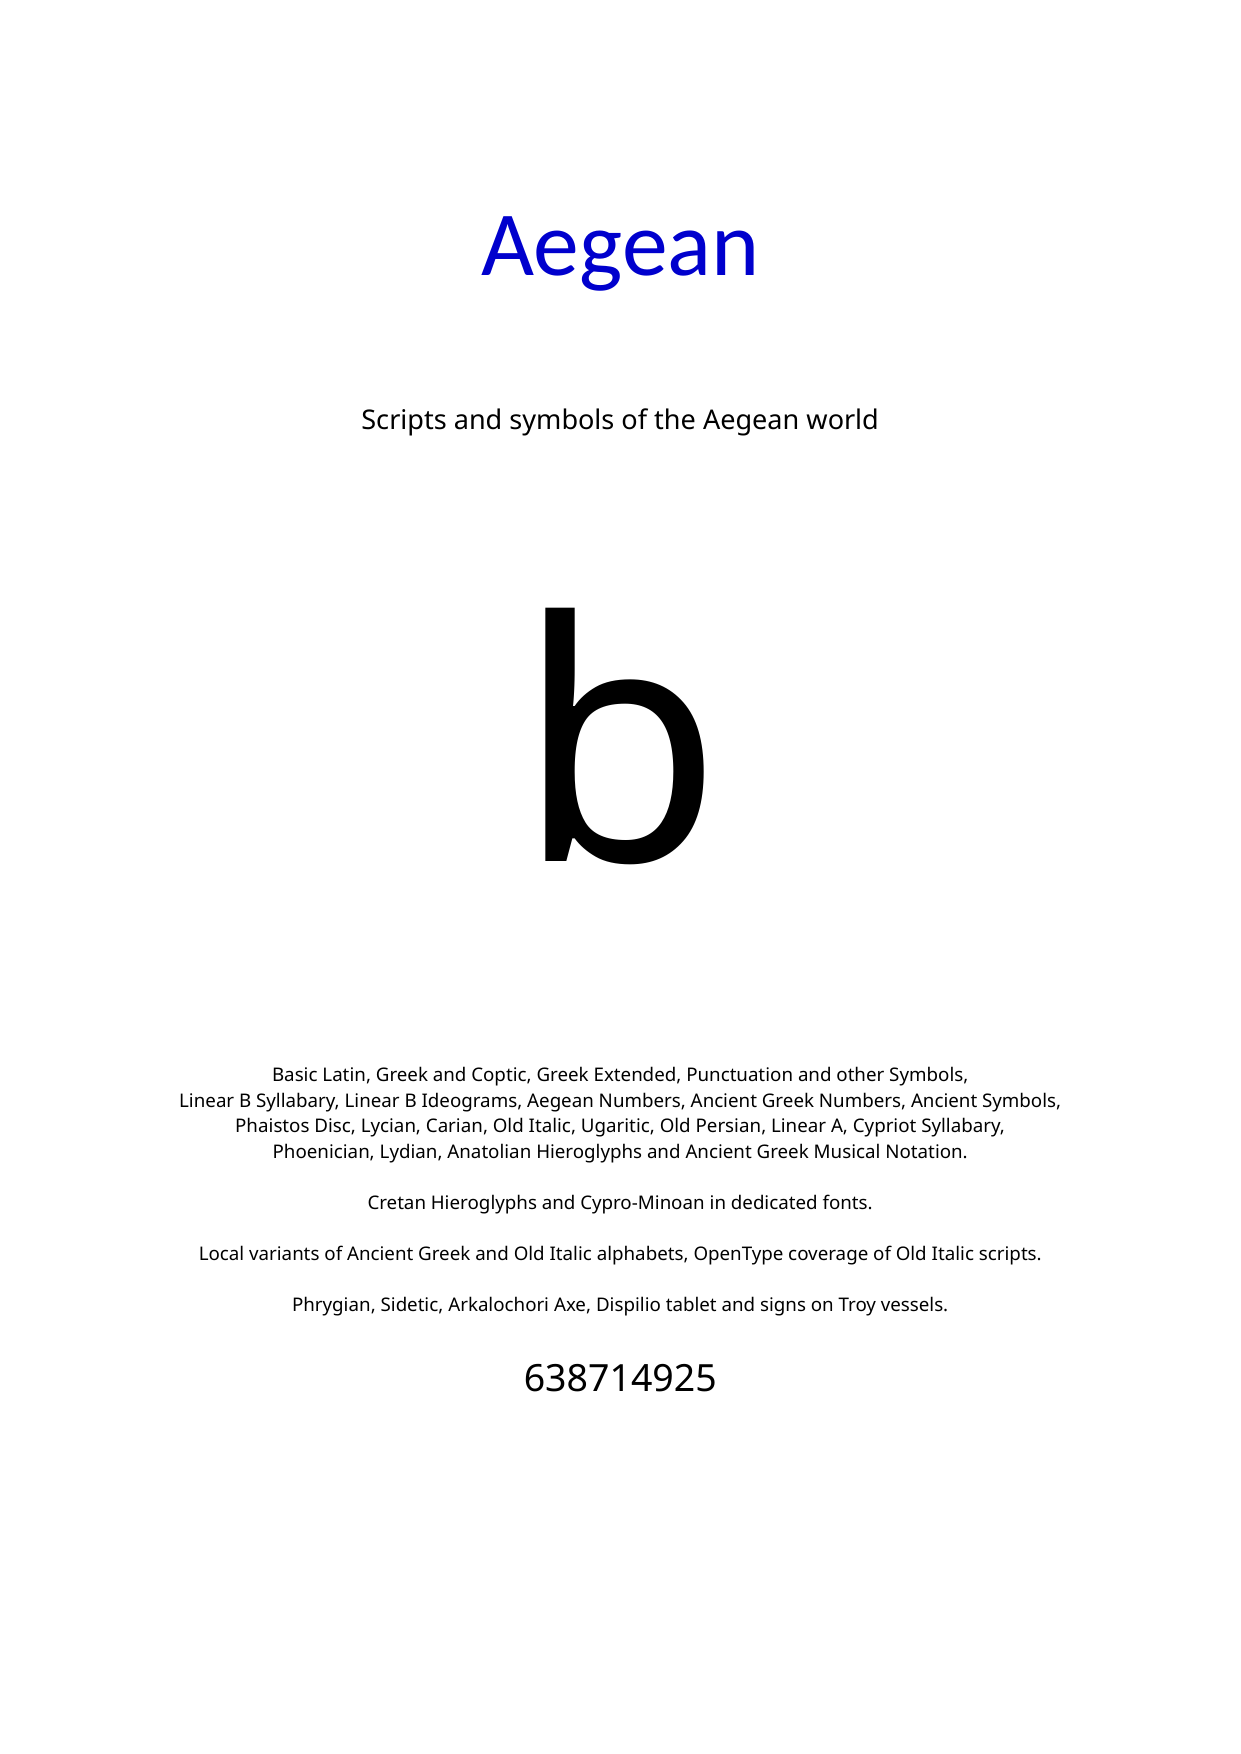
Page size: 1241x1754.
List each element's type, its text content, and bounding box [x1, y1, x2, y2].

text Local variants of Ancient Greek and Old Italic alphabets, OpenType coverage of Old Italic scripts. [118, 1240, 1122, 1266]
text Scripts and symbols of the Aegean world [118, 400, 1122, 437]
text Aegean [118, 186, 1122, 298]
text 638714925 [118, 1351, 1122, 1402]
text Phrygian, Sidetic, Arkalochori Axe, Dispilio tablet and signs on Troy vessels. [118, 1291, 1122, 1317]
text Basic Latin, Greek and Coptic, Greek Extended, Punctuation and other Symbols, Linear B Syllabary, Linear B Ideograms, Aegean Numbers, Ancient Greek Numbers, Ancient Symbols, Phaistos Disc, Lycian, Carian, Old Italic, Ugaritic, Old Persian, Linear A, Cypriot Syllabary, Phoenician, Lydian, Anatolian Hieroglyphs and Ancient Greek Musical Notation. [118, 1062, 1122, 1164]
text Cretan Hieroglyphs and Cypro-Minoan in dedicated fonts. [118, 1189, 1122, 1215]
text b [118, 505, 1122, 959]
